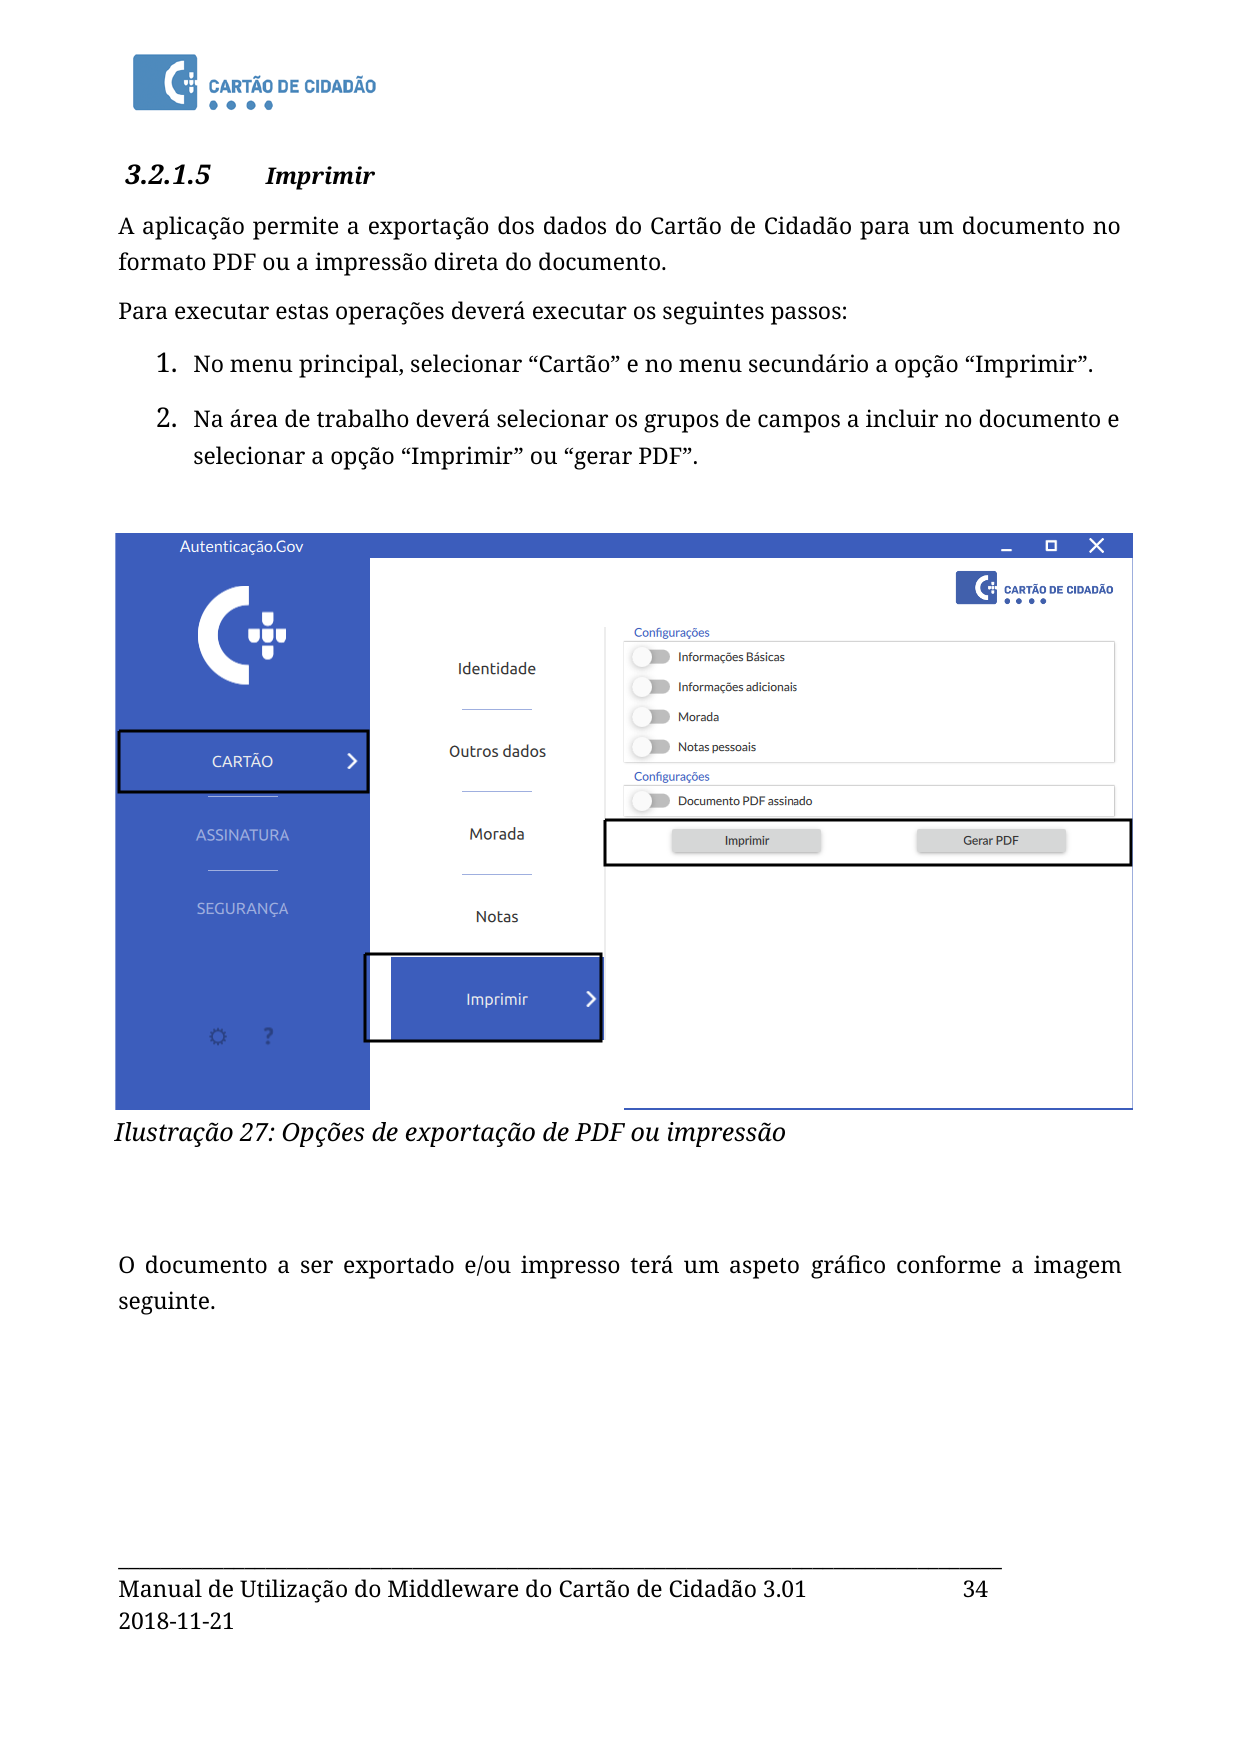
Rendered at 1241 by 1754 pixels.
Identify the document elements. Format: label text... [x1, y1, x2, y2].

subtitle Imprimir [118, 155, 1122, 192]
list Ilustração 27: Opções de exportação de PDF ou impressão [114, 546, 1134, 1149]
picture [115, 533, 1133, 1110]
text Para executar estas operações deverá executar os seguintes passos: [118, 295, 1122, 326]
text A aplicação permite a exportação dos dados do Cartão de Cidadão para um documento no formato PDF ou a impressão direta do documento. [118, 210, 1122, 277]
picture [130, 47, 423, 118]
list No menu principal, selecionar “Cartão” e no menu secundário a opção “Imprimir”. [156, 343, 1122, 380]
list O documento a ser exportado e/ou impresso terá um aspeto gráfico conforme a imagem seguinte. [118, 1249, 1122, 1316]
list Na área de trabalho deverá selecionar os grupos de campos a incluir no documento e selecionar a opção “Imprimir” ou “gerar PDF”. [156, 398, 1122, 471]
